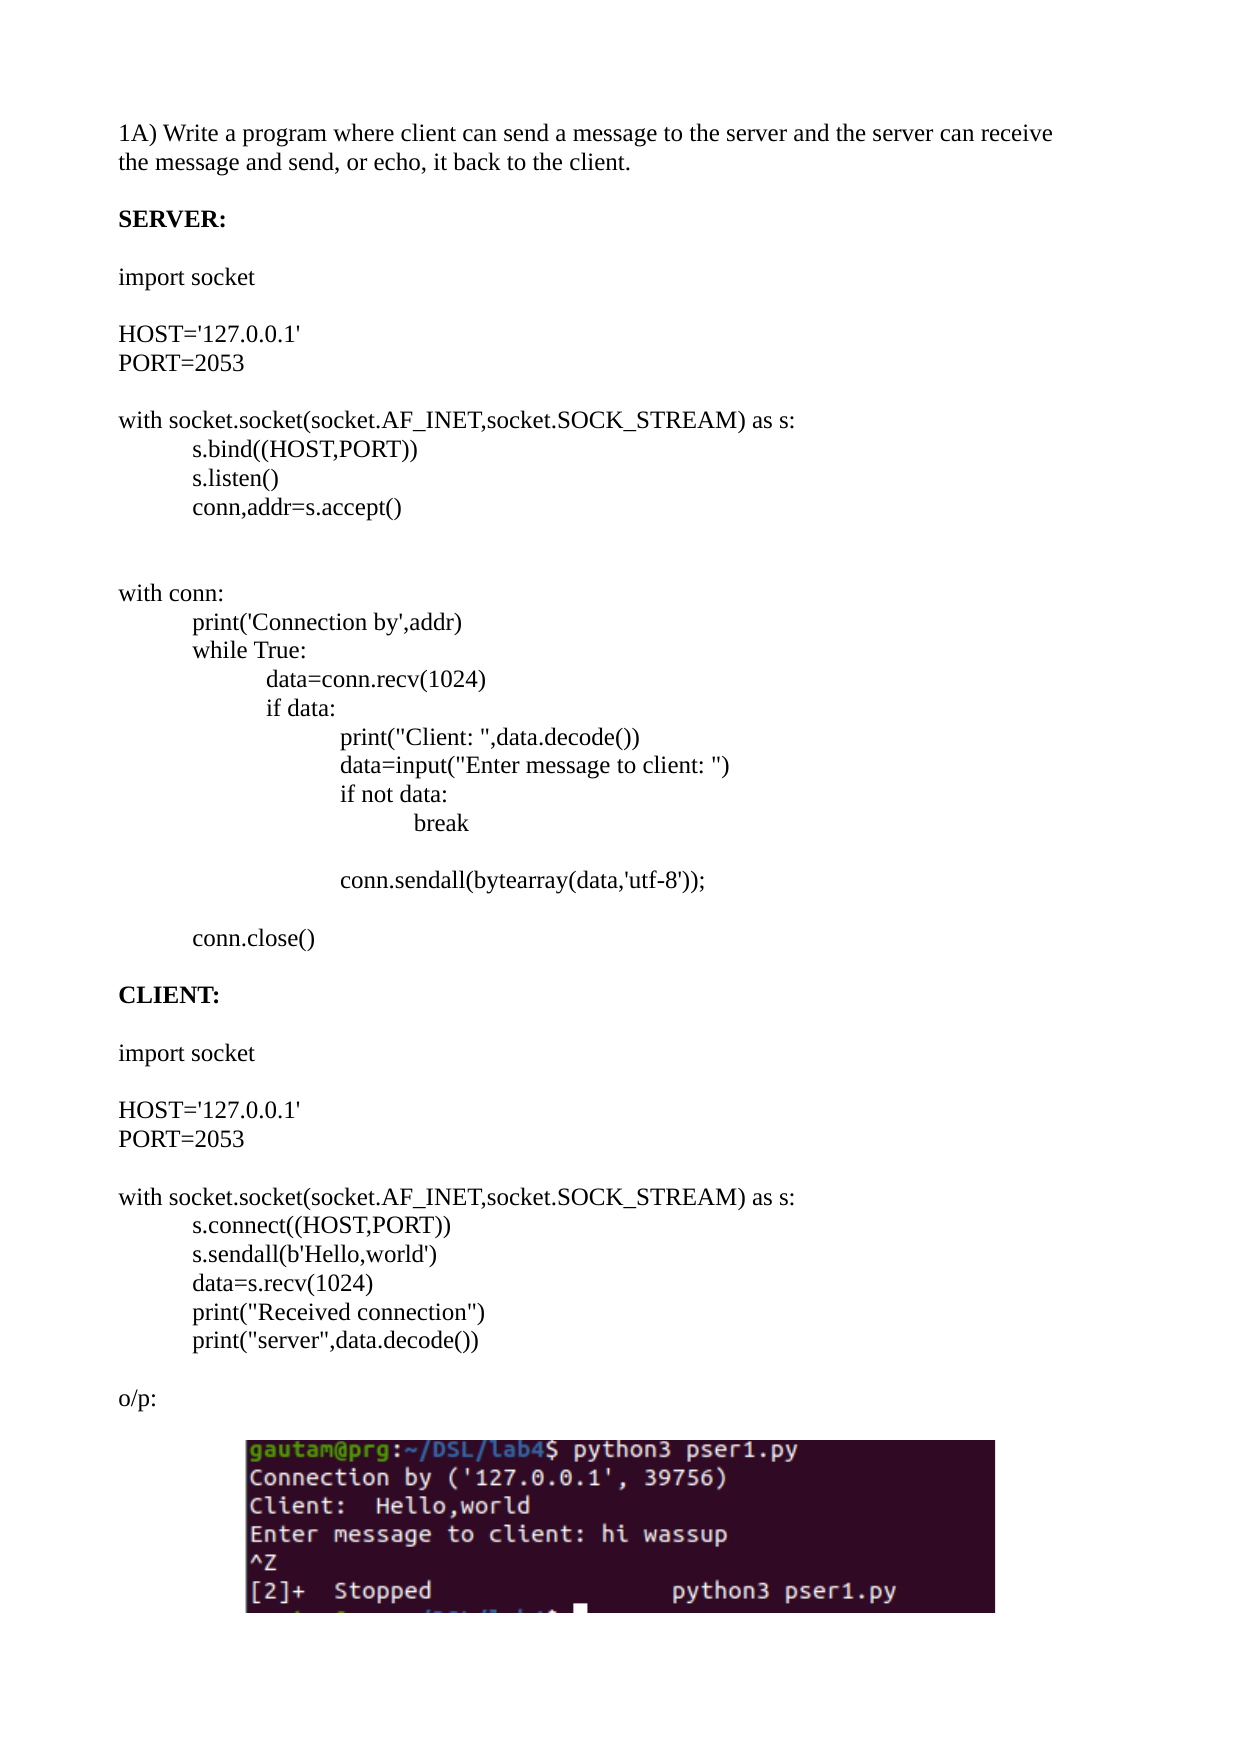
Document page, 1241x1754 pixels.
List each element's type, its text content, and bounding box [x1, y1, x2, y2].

text s.sendall(b'Hello,world') [118, 1239, 1122, 1268]
text s.bind((HOST,PORT)) [118, 434, 1122, 463]
text with socket.socket(socket.AF_INET,socket.SOCK_STREAM) as s: [118, 1182, 1122, 1211]
text while True: [118, 636, 1122, 664]
text import socket [118, 1038, 1122, 1067]
text print("Received connection") [118, 1297, 1122, 1326]
text break [118, 808, 1122, 837]
text conn.sendall(bytearray(data,'utf-8')); [118, 866, 1122, 894]
text 1A) Write a program where client can send a message to the server and the server can receive [118, 118, 1122, 147]
text the message and send, or echo, it back to the client. [118, 147, 1122, 176]
text conn.close() [118, 923, 1122, 952]
text s.connect((HOST,PORT)) [118, 1211, 1122, 1239]
text s.listen() [118, 463, 1122, 492]
text with socket.socket(socket.AF_INET,socket.SOCK_STREAM) as s: [118, 406, 1122, 434]
text PORT=2053 [118, 1124, 1122, 1153]
text if data: [118, 693, 1122, 722]
text [995, 1498, 1122, 1613]
text print("server",data.decode()) [118, 1326, 1122, 1354]
text conn,addr=s.accept() [118, 492, 1122, 521]
text data=conn.recv(1024) [118, 664, 1122, 693]
text if not data: [118, 779, 1122, 808]
text data=s.recv(1024) [118, 1268, 1122, 1297]
text CLIENT: [118, 981, 1122, 1009]
text print('Connection by',addr) [118, 607, 1122, 636]
text HOST='127.0.0.1' [118, 319, 1122, 348]
text import socket [118, 262, 1122, 291]
text SERVER: [118, 204, 1122, 233]
text PORT=2053 [118, 348, 1122, 377]
text [118, 1498, 245, 1613]
text o/p: [118, 1383, 1122, 1412]
text HOST='127.0.0.1' [118, 1096, 1122, 1124]
text with conn: [118, 578, 1122, 607]
text data=input("Enter message to client: ") [118, 751, 1122, 779]
picture [245, 1440, 995, 1613]
text print("Client: ",data.decode()) [118, 722, 1122, 751]
